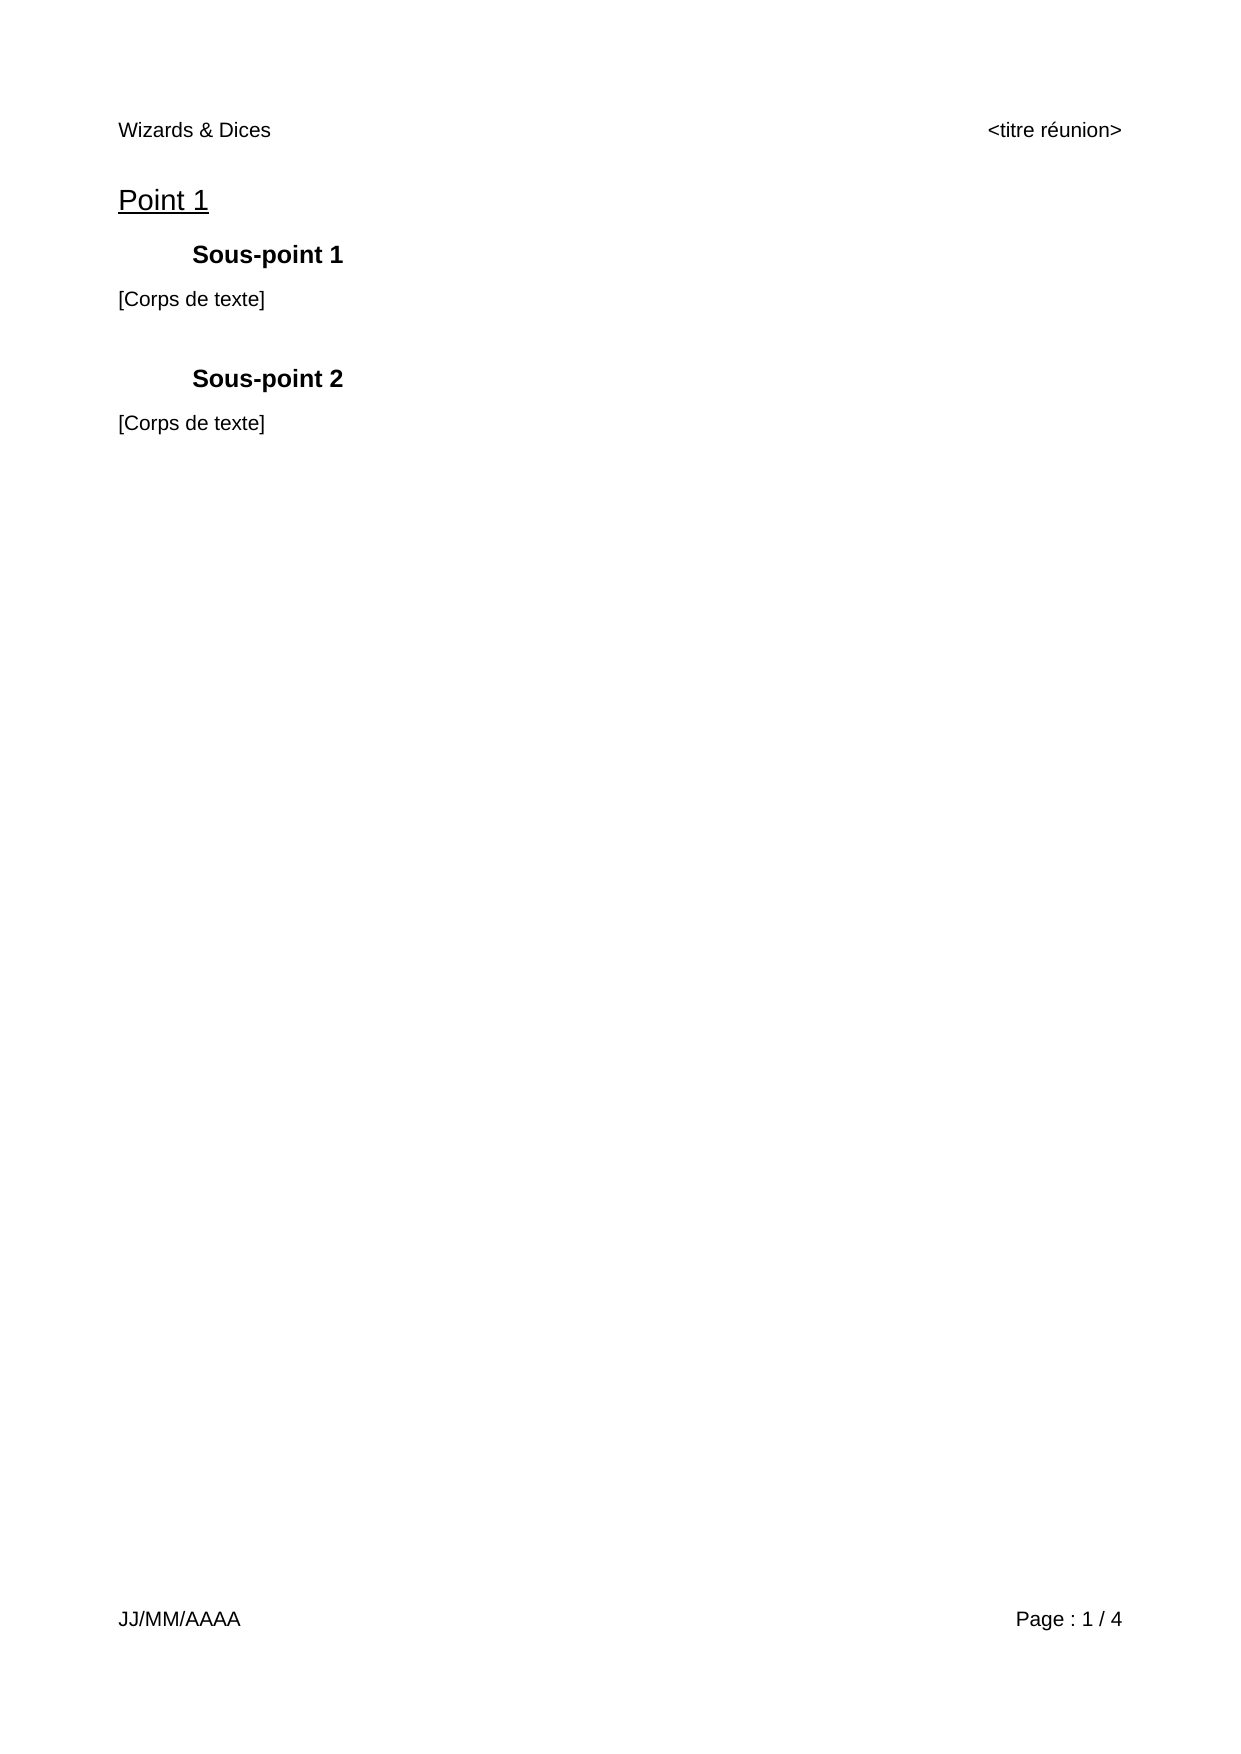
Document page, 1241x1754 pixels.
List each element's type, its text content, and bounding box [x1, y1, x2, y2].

subtitle Point 1 [118, 183, 1122, 217]
text [Corps de texte] [118, 287, 1122, 311]
subtitle Sous-point 2 [192, 364, 1122, 393]
subtitle Sous-point 1 [192, 240, 1122, 269]
text [Corps de texte] [118, 411, 1122, 435]
